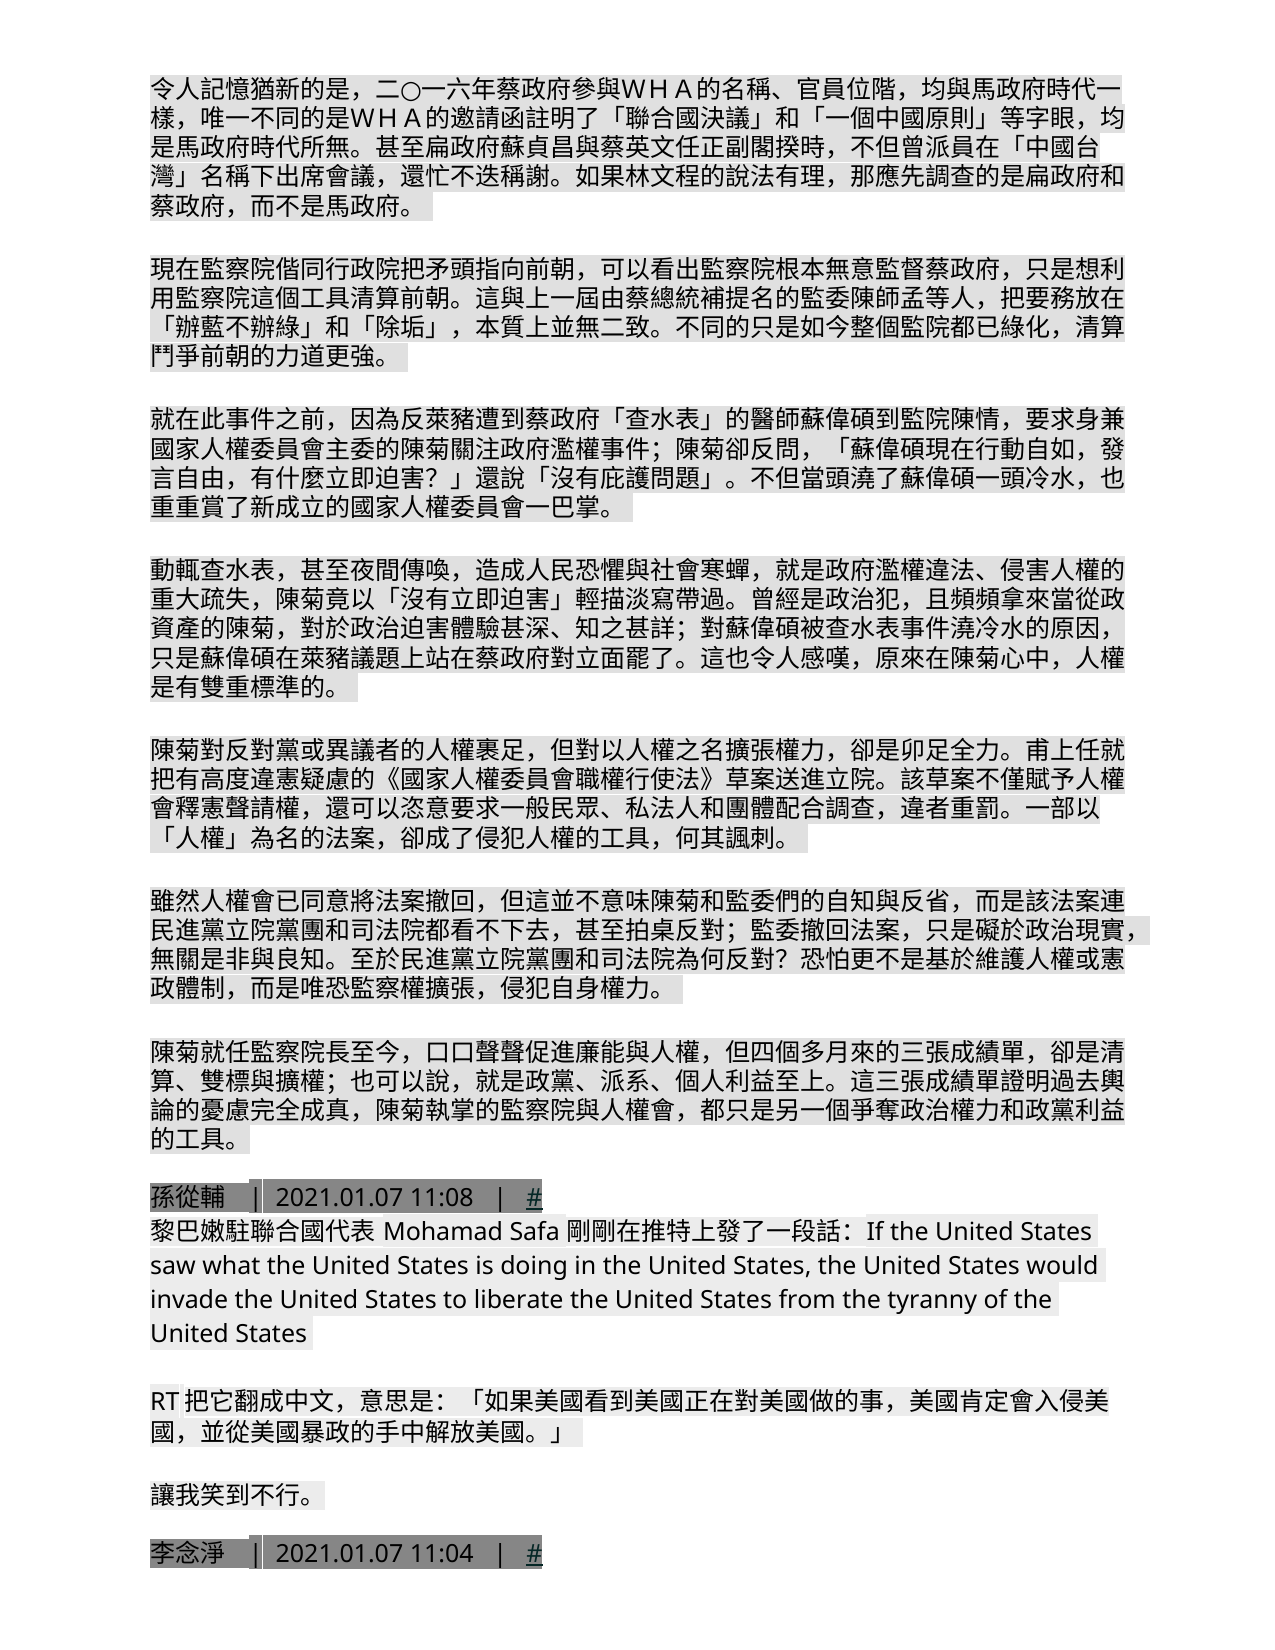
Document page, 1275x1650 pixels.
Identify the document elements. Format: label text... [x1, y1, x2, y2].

text 人類的智商到底是怎麼了？ 陳真 2021. 01. 07. 所謂「罄竹難書」，我常覺得，即便我是千手觀音，每天同時有一千雙手日夜不停地寫，也寫不完台灣這麼一個小島內的無數醜事，更不用說整個世界的各種罪行了。 最近兩天，香港政府逮捕了一些一心製造香港動亂的CIA走狗，美國及一些西方國家及整個西方媒體馬上跳出來民主自由與人權地喊個不停。台灣也是，主掌所謂「監察院」以及什麼「國家人權委員會」的陳菊，馬上大力「聲援」，高喊捍衛民主與人權，實在有夠荒唐！這樣一種鬼扯蛋，究竟要鬼扯到幾時？ 事實上，西方的嚴刑峻法根本不是軟趴趴的香港政府所能望其項背。比方說，聽說剛剛有一群美國「太陽花」人士衝入國會 (我還沒看新聞)，結果呢？我們來猜吧！ 你覺得美國國會主席及各黨派領袖們會出面接待嗎？會讓這些「民主鬥士」在國會隨他們高興住上幾星期嗎？隔天會一一向他們逐個鞠躬握手致意，還問他們晚上睡得好不好、會不會太冷或太熱嗎？美國學界會傾巢而出歌頌這些大腸花「民主鬥士」、說是偉大的「學運」或「社運」嗎？會一一記錄其言行、出書歌頌並收錄教科書嗎？媒體會完全一面倒地痛罵警察、並且歌頌大腸花人士、把他們捧為英雄偶像嗎？美國各大校園會瘋狂響應、把大腸花人士當成偶像嗎？ 今天，如果衝入國會是發生在那些美國還無法控制的國家，美國馬上就會發武器給暴民們去「捍衛民主」了，萬一捍衛不了，美軍特種部隊就會出動幫忙捍衛，把不聽話的政權給打下來，換上一群人渣傀儡上台。黎巴嫩駐聯合國代表 Mohamad Safa 剛剛寫的一段話很好笑。他說，「如果美國看到美國正在對美國的所作所為，美國肯定會派兵入侵美國，並從美國暴政的手中解放美國。」 可是，事實上，當同樣的事真的發生在美國時，別說讓你在國會打砸搶順便住上一個月，就在衝撞的過程中，美國警察就會對你開槍了。而且，衝撞者事後絕對都會遭到司法嚴懲，一個也跑不了，甚至會說你是恐怖份子，把你及你家人都抓去刑求灌水，逼你供出同夥。 對於這種小規模的抗議，尚且如此鐵腕，倘若是發生類似香港那樣一種瘋狂等級的全面暴亂，在西方國家，特別是美國，絕對是當場殺無赦；至於帶頭者或煽動者，別說幾十年牢獄之災與各種刑求及抄家滅族式的株連絕對跑不掉，甚至槍斃或暗殺都有可能。 講到暗殺，根本就是美國的常態手段。比方說，2016年川普和希拉蕊競選美國總統，競選期間，阿桑吉的《維基解密》公佈希拉蕊數萬封電子郵件，裏頭包括各種滔天罪行，例如柯林頓與希拉蕊接受數千萬美元之賄賂、武裝支援ISIS等等等。 不久之後，短短一個月之內，接連發生五、六樁暗殺事件或所謂「意外死亡」，幾個當事人居然統統都接連死於非命。比方說，準備為希拉蕊受賄事件出席作證的聯合國大會（UN General Assembly）前主席約翰·阿什（John Ashe），就在作證前夕，居然天佑希拉蕊，這位美籍的黑人老兄在健身時，竟然就在四下無人之際，被啞鈴給壓斷了喉嚨，當場一命嗚呼。 還有一位，也是在選舉期間死於非命。我記得我曾經寫過，叫做Seth Conrad Rich，跟希拉蕊同屬民主黨，是民主黨全國委員會的數據資料主管，居然光天化日下在自家門口被人槍殺。阿桑吉出面證實 Rich就是希拉蕊郵件的爆料人，《維基解密》因此公開懸賞，希望知情者能夠提供他被暗殺的詳情。 類似的例子數不清，光是和柯林頓與希拉蕊相關的就有四、五十件命案。我不是說統統一定都是暗殺，但是，若要說這些人只是很湊巧地一個個接連莫名其妙被人殺掉或「自殺」，你信嗎？ 很多國安等級的中國科學家也一樣，在美國紛紛死於非命或「自殺」，你相信這只是「意外」死亡嗎？請再仔細讀一讀我寫的《你準備好當人肉炸彈了嗎？》： https://bit.ly/3s3YS0m 我剪其中幾段給大家看： 「匹茲堡大學醫學院37歲的華裔研究助理教授劉冰，在取得新冠肺炎『非常重大的發現』前夕，遭一名男子槍斃身亡，上周末被發現陳屍在賓州羅斯鎮住處。劉冰身中數槍，頭、頸、軀幹皆有致命傷；兇嫌先到劉冰家中將其殺害，再回到自己的車上，持槍轟腦自殺。目前還無法得知兇嫌身分及殺人動機。匹茲堡大學醫學院發表聲明指出：劉冰即將取得有關新型冠狀病毒的『重大發現』，該發現將有助於我們理解感染病毒時，細胞的反應機制以及後續併發症的細胞基礎。 美國經常殺害敵國的科學家，這不是新鮮事。比方說，中國最頂尖的天才科學家之一張首晟，當代諾貝爾物理獎的熱門候選人，居然在美國住處跳樓『自殺』！！而且就在同一天，華為公主孟晚舟被加拿大政府逮捕 (正確來說是綁架，因為那是欲加之罪，何患無辭)！據張首晟同事說，自殺前一天，FBI 前往張首晟史丹佛大學的辦公室進行『拜會』。 可別跟我說這又是巧合。據媒體報導，『當年 (即2018年) 9月，張首晟接受華為公司委託，研究中國晶片，獲得重大突破。在晶片技術發佈會前夕，張首晟卻在美國跳樓自殺。美方給出解釋說張首晟有憂鬱症！』你信嗎？我當然不信，因為我不是腦殘。 再舉個例，2008年，一位萬眾矚目的中國天才數學家任偉，在即將取得芝加哥大學博士學位準備返國服務的前夕，突然也跳樓『自殺』。包括他的家人和同學及老師都表示任偉個性開朗陽光，絕不可能自殺。媒體報導，任偉的數學研究成果對於中國軍事科技發展將會有重大幫助。 其他還有很多類似的例子。腦殘們一定會說『證據呢？』它媽的這種事能夠有多少機會在當下取得證據？若非謀殺，難道全都只是一樁樁的巧合？天底下會有這麼一連串的無數巧合，而且總是湊巧對美國具有關鍵性利益。」 《維基解密》也曾公佈密件指出，希拉蕊在高層會議中，曾提議用無人機狙殺阿桑吉，連引渡都不用，直接幹掉比較快。希拉蕊說，對付敵人哪需要客氣？還好阿桑吉名氣大，讓美國下不了手。 撇開這些暗殺事件不說，你看美國，平均每年光是在街頭光天化日下就能槍殺一千多人，其中三分之一以上是黑人。對於自己的無辜國民尚且如此，更不用說在海外每天是如何到處姦殺擄掠。 良哲最近傳一篇苦勞網的文章給我看，標題是《CIA神秘暗殺部隊曝光，闖阿富汗校園屠殺學童》 ，寫得非常好，懇請大家細讀。但這文章的結論寫得不太對。作者說，美、澳濫殺無辜連小孩都不放過的戰爭罪行，不是少數士兵的個人問題，而是整個特勤部隊的「集體責任」。 這樣講好像是說這只是「某一支」部隊的問題，但事實上怎麼會是這樣？它不但是「所有」美軍、英軍、法軍、澳軍等等長久以來濫殺無辜的體制性常態，更是一種政策性作為，是國家鼓勵甚至命令他們這麼幹的。更具體地說，這其實只是Noam Chomsky所說的「帝國主義思維」底下的一種常態性作法。 就如同苦勞網這篇文章所提到的CIA暗殺工作，在世界各地到處組織、訓練與武裝支援各種暗殺部隊或狙殺小組，它是美國半個多世紀以來無日無之的基本作為，這不是什麼哪一個單位或哪一支部隊管理不善的問題，而是西方政權每天就是這麼幹的一種帝國主義外交政策。 比方說歐巴馬，特別酷愛「打電動」。我們一般人打電動只是一種電玩遊戲，歐巴馬卻是讓你真的血流成流，肝腦塗地，甚至就如 John Pilger 所說，歐巴馬每周至少固定安排一天「打電動」，下達各種暗殺指令；尤其喜歡採用無人機殺人，而且能夠遠端收看暗殺實況；無人機的暗殺次數是歷任美國總統的十倍以上。 美國政府每個月就是至少幾千幾百人地在世界各地濫殺一通，製造千千萬萬的恐怖攻擊，而且奉行一種可怕思維就是「寧可錯殺一百，絕不放過一個」；懷疑哪個社區或機構或醫院或學校或超市或娃娃車或公車或婚禮或教堂或各種集會活動裏頭有暗殺對象，就把整個建築或車輛或集會場所給轟炸掉，不惜全員殲滅。這就是美國。 苦勞網的文章還提到，川普政府拒絕「國際刑事法庭」(ICC) 的戰爭罪行追訴。這樣講好像把罪行給推到川普頭上，事實上是所有美國總統都是這樣。相對來講，川普反倒是歷任美國總統之中，相對最為「和平」、對軍事侵略最不感興趣的一位，並不是因為他比較人道，而是因為他認為透過戰爭來撈錢、來使「美國再次偉大」太慢了。 政客之無恥這不用說了，但是一般人卻是完全無知，對於西方國家殺害上億人的血腥暴行稱頌讚揚說是捍衛民主自由與人權，對於香港政府針對只不過幾十名違法亂紀的暴亂歹徒與漢奸走狗的一些軟趴趴的法律行動，卻裝模作樣說是「獨裁暴政」，「人權災難」，「人類文明的危機」，他媽的真是有病，怎麼會這麼蠢？人類的智商到底是怎麼了？ ======================= CIA神秘暗殺部隊曝光，闖阿富汗校園屠殺學童 (節錄) 全文及相關圖片與連結請見： https://bit.ly/38hhKkS 陳韋綸 (苦勞網特約編輯) 苦勞網 2020/12/28 美國「The Intercept」網站揭露了中情局培植的暗殺部隊在阿富汗中部濫殺平民。（圖片來源：The Intercept）美國「The Intercept」網站揭露了中情局培植的暗殺部隊在阿富汗中部濫殺平民。（圖片來源：The Intercept） 繼《布雷頓報告》公開澳洲特種部隊濫殺阿富汗平民的罪行之後，美國調查新聞網站「The Intercept」也在12月18日揭露了美國中情局（CIA）在阿富汗當地培植暗殺部隊（Death Squad）(網址：https://bit.ly/38jjuKd)，並且指導、陪同與支援一連串攻擊平民的恐怖行動，至少殺害51位平民，年紀最小的受害者甚至只有8歲。 長年於阿富汗從事報導工作的澳洲籍記者奎提（Andrew Quilty），採訪了50多位當地居民，其中包含生還者、目擊者與受害者家屬，並向當地官員與美國中情局顧問求證後，揭露名為「01」的阿富汗民兵組織於該國中部的瓦爾達克省（Wardak）進行至少10起未列入官方紀錄的夜間突襲行動。 暗殺部隊屠殺平民 孩童也不放過 根據這篇名為《美國中情局在阿富汗的暗殺部隊》（The CIA's Afghan Death Squads）的報導揭露「01」暗殺部隊在瓦爾達克的那爾赫（Nerkh）、查克（Chak）、薩達巴德（Sayedabad）與戴米爾達德（Daymirdad）等四個地區，針對平民展開一連串的屠殺、處決、斷手斷腳、綁架，甚至攻擊醫療設施與轟炸平民住宅。 報導描述，「01」暗殺部隊在一次2018年12月的突襲行動中，趁夜破門闖入瓦爾達克省的一間伊斯蘭學校，槍殺12位9歲至18歲不等的學童。 報導指出，「01」暗殺部隊在阿富汗中部的恐攻行動次數至少高達10次，喪生的平民少說也有51位，但是這些受害者絕大多數都不是塔利班戰士，更別提與塔利班組織之間存在任何正式關係，然而闖入伊斯蘭學校殺害學童，更像殺雞儆猴，以及根除未來可能成為塔利班戰士的幼苗——儘管根據報導，這些學童大多因為來自貧窮家庭或偏遠地區，因此必須居住學校宿舍。 除了阿富汗中部的「01」暗殺部隊，在該國東部、南部與東北部分別也有相同的「02」、「03」與「04」暗殺部隊。根據奎提的報導，阿富汗情報部門國家安全局（NDS）與國安顧問都對暗殺部隊的運作無權置喙，美國中情局才是實際上運籌帷幄的幕後黑手，其涉入程度之深，不僅侷限於訓練，美國中情局有權指定攻擊目標、於任務前進行簡報，其人員更在突襲任務中與阿富汗暗殺部隊共同行動。「阿富汗與美國人員乘坐美國直升機，在夜晚往來村落之間。突襲行動時，美國的戰機在上空呼嘯，提供足以致命的火力支援，攻擊目標包括診所、伊斯蘭學校宿舍，甚至是民居。」 瓦爾達克地方議會主席塔希里（Akhtar Mohammad Tahiri）在受訪時不滿地表示：美國凌駕戰時守則與國際人權法之上，「宛如恐怖份子般行事，恣意展示恐怖與暴力，彷彿認為這樣才能建立秩序。」 2016年，奎提拍攝一名阿富汗病患在無國界醫生組織醫院中等待手術的過程中遭美軍空襲。（圖片來源：BBC）2016年，奎提拍攝一名阿富汗病患在無國界醫生組織醫院中等待手術的過程中遭美軍空襲。（圖片來源：BBC） 從反共到反恐 CIA扶植暗殺部隊歷史悠久 美國中情局在世界各地訓練、提供武器、資助民兵組織的歷史悠久。創立於冷戰期間的美國中情局，在希臘、古巴、越南、寮國與中美洲都曾支持反共武裝部隊。在阿富汗，為了阻止蘇聯入侵，美國中情局於1980年代開始支持當地的聖戰者（mujahedeen）。 2001年911恐攻事件後，美國以「反恐」為由發動阿富汗戰爭，美國中情局涉入阿富汗更是達到前所未見的程度。美國吹哨者史諾登（Edward Snowden）揭露的文件指出：美國2013年情報預算的5%、合計超過25億美元都用在「秘密行動」上，其中便包括中情局在阿富汗建立暗殺部隊、選擇攻擊目標、監督任務，甚至借調美軍特勤部隊提供空中支援。 止戰誓言背後...秘密行動取代正規軍 即將邁入第20年的阿富汗戰爭，是美國歷史上最長的戰事，至今耗費已突破8,200億美元，死傷美軍更超過3,500人，無論歐巴馬或是即將卸任美國總統的川普，都曾公開承諾「撤軍阿富汗」，明年即將就任的拜登也在競選期間誓言「終止永無止盡的戰爭」，但實際上真是如此嗎？ 檢視歐、川、拜三人的阿富汗策略：2014年，歐巴馬宣布將把3萬多名駐阿富汗美軍裁撤至9,800人，同時卻大幅增加秘密的無人機轟炸行動。相較於發起阿富汗戰爭的小布希，歐巴馬執政期間的無人機轟炸次數增加了10倍。在阿富汗，2016年，美國無人機空襲次數較前一年增加40%，達到1,300多起，死傷數至少超過2,300人，其中包括一百多位平民。 美軍撤出阿富汗也是川普的競選承諾。2018年起，川普政府與塔利班組織展開談判，直至2020年2月29日，美國與塔利班簽署《杜哈和平協議》，並宣布14個月內美軍完全撤出阿富汗的時程表。奎提注意到：「01」暗殺部隊的活動期間，正值美國－塔利班談判之際，《杜哈和平協議》簽署後則幾乎消聲匿跡，因此推斷美國當局利用暗殺部隊於塔利班的勢力範圍展開秘密攻擊，目的是對塔利班施壓，使後者在談判桌上處於劣勢。 於2021年1月就任的拜登的止戰承諾言之鑿鑿，然而他對美國涉入阿富汗的立場也很曖昧。擔任歐巴馬副總統期間，拜登主張「軍事足跡輕量化」，正是拜登說服歐巴馬在阿富汗的反恐行動上採取加倍無人機空襲、增加情報行動，並以更具侵略性的特勤小組破門行動，取代傳統與當地居民建立關係的爭取民心（hearts and minds）策略。 美國進步派期刊《國家》（The Nation）特約記者希爾（Jeet Heer）便言：拜登支持軍事足跡輕量化的立場「很容易讓他變得跟川普一樣，利用美國中情局的秘密行動而非正規軍隊，維持美國在阿富汗的勢力」。相較於正規士兵，秘密行動的民兵無須遵守法規，犯行也更難被追究。 美國戰爭罪的咎責之難 利用秘密民兵組織的另一個問題是，無論是「01」暗殺部隊人員或是美國政府犯下的戰爭罪行，將更難以被咎責。事實上，川普執政期間美國戰爭罪行不僅出現常態化的現象，川普更是強力拒絕國際社會追究美國的舉措，例如制裁調查美國軍隊是否在阿富汗犯下戰爭罪行的國際刑事法院（ICC）官員，拒絕檢察長本索達（Fatou Bensouda）入境美國，甚至特赦因為殺害阿富汗平民而遭定罪或起訴的美軍士兵。美國國務卿蓬佩奧（Mike Pompeo）更是反控國際刑事法院「企圖以違法手段將美國納入其司法管轄權」。 本索達曾在2016年公布國際刑事法院對於美國在阿富汗戰爭罪行的初步報告，指出「2003年至2014年間，美國士兵至少使61名阿富汗囚犯受到酷刑、虐待和侵犯個人尊嚴等對待。」如今美國中情局培植的暗殺部隊濫殺阿富汗人民的醜聞再被揭露，一如當初觸發《布雷頓報告》的軍事社會學家克羅姆普沃茨（Samantha Crompvoets）的提醒：這絕不僅只是「幾顆壞蘋果」的個人行徑，更應追究整個澳洲空降特勤隊的集體責任；同理，在漫長的阿富汗戰爭中，參與反恐聯軍的西方國家，又難道僅有澳洲可能犯下戰爭罪嗎？ ==================== 聯合報社論／陳菊掌監院的成績單：清算、雙標與擴權 (節錄) 2021-01-02 監察院長陳菊日前率監委巡察行政院，不料監委林文程開砲的對象，竟指向馬政府時期「以中華台北名義參與世界衛生大會（ＷＨＡ），犧牲台灣主權」，要求行政院調查過程，而行政院長蘇貞昌也當場表示「全力配合」。可以說，當初外界對新一屆監委立場的質疑完全無誤。監察院只是執政黨的打手，連稱「蚊子院」都嫌過譽。 令人記憶猶新的是，二○一六年蔡政府參與ＷＨＡ的名稱、官員位階，均與馬政府時代一樣，唯一不同的是ＷＨＡ的邀請函註明了「聯合國決議」和「一個中國原則」等字眼，均是馬政府時代所無。甚至扁政府蘇貞昌與蔡英文任正副閣揆時，不但曾派員在「中國台灣」名稱下出席會議，還忙不迭稱謝。如果林文程的說法有理，那應先調查的是扁政府和蔡政府，而不是馬政府。 現在監察院偕同行政院把矛頭指向前朝，可以看出監察院根本無意監督蔡政府，只是想利用監察院這個工具清算前朝。這與上一屆由蔡總統補提名的監委陳師孟等人，把要務放在「辦藍不辦綠」和「除垢」，本質上並無二致。不同的只是如今整個監院都已綠化，清算鬥爭前朝的力道更強。 就在此事件之前，因為反萊豬遭到蔡政府「查水表」的醫師蘇偉碩到監院陳情，要求身兼國家人權委員會主委的陳菊關注政府濫權事件；陳菊卻反問，「蘇偉碩現在行動自如，發言自由，有什麼立即迫害？」還說「沒有庇護問題」。不但當頭澆了蘇偉碩一頭冷水，也重重賞了新成立的國家人權委員會一巴掌。 動輒查水表，甚至夜間傳喚，造成人民恐懼與社會寒蟬，就是政府濫權違法、侵害人權的重大疏失，陳菊竟以「沒有立即迫害」輕描淡寫帶過。曾經是政治犯，且頻頻拿來當從政資產的陳菊，對於政治迫害體驗甚深、知之甚詳；對蘇偉碩被查水表事件澆冷水的原因，只是蘇偉碩在萊豬議題上站在蔡政府對立面罷了。這也令人感嘆，原來在陳菊心中，人權是有雙重標準的。 陳菊對反對黨或異議者的人權裹足，但對以人權之名擴張權力，卻是卯足全力。甫上任就把有高度違憲疑慮的《國家人權委員會職權行使法》草案送進立院。該草案不僅賦予人權會釋憲聲請權，還可以恣意要求一般民眾、私法人和團體配合調查，違者重罰。一部以「人權」為名的法案，卻成了侵犯人權的工具，何其諷刺。 雖然人權會已同意將法案撤回，但這並不意味陳菊和監委們的自知與反省，而是該法案連民進黨立院黨團和司法院都看不下去，甚至拍桌反對；監委撤回法案，只是礙於政治現實，無關是非與良知。至於民進黨立院黨團和司法院為何反對？恐怕更不是基於維護人權或憲政體制，而是唯恐監察權擴張，侵犯自身權力。 陳菊就任監察院長至今，口口聲聲促進廉能與人權，但四個多月來的三張成績單，卻是清算、雙標與擴權；也可以說，就是政黨、派系、個人利益至上。這三張成績單證明過去輿論的憂慮完全成真，陳菊執掌的監察院與人權會，都只是另一個爭奪政治權力和政黨利益的工具。 [150, 75, 1125, 1154]
text 李念淨 | 2021.01.07 11:04 | # [150, 1535, 1125, 1569]
text 孫從輔 | 2021.01.07 11:08 | # [150, 1179, 1125, 1213]
text 黎巴嫩駐聯合國代表 Mohamad Safa 剛剛在推特上發了一段話：If the United States saw what the United States is doing in the United States, the United States would invade the United States to liberate the United States from the tyranny of the United States RT把它翻成中文，意思是：「如果美國看到美國正在對美國做的事，美國肯定會入侵美國，並從美國暴政的手中解放美國。」 讓我笑到不行。 [150, 1213, 1125, 1510]
